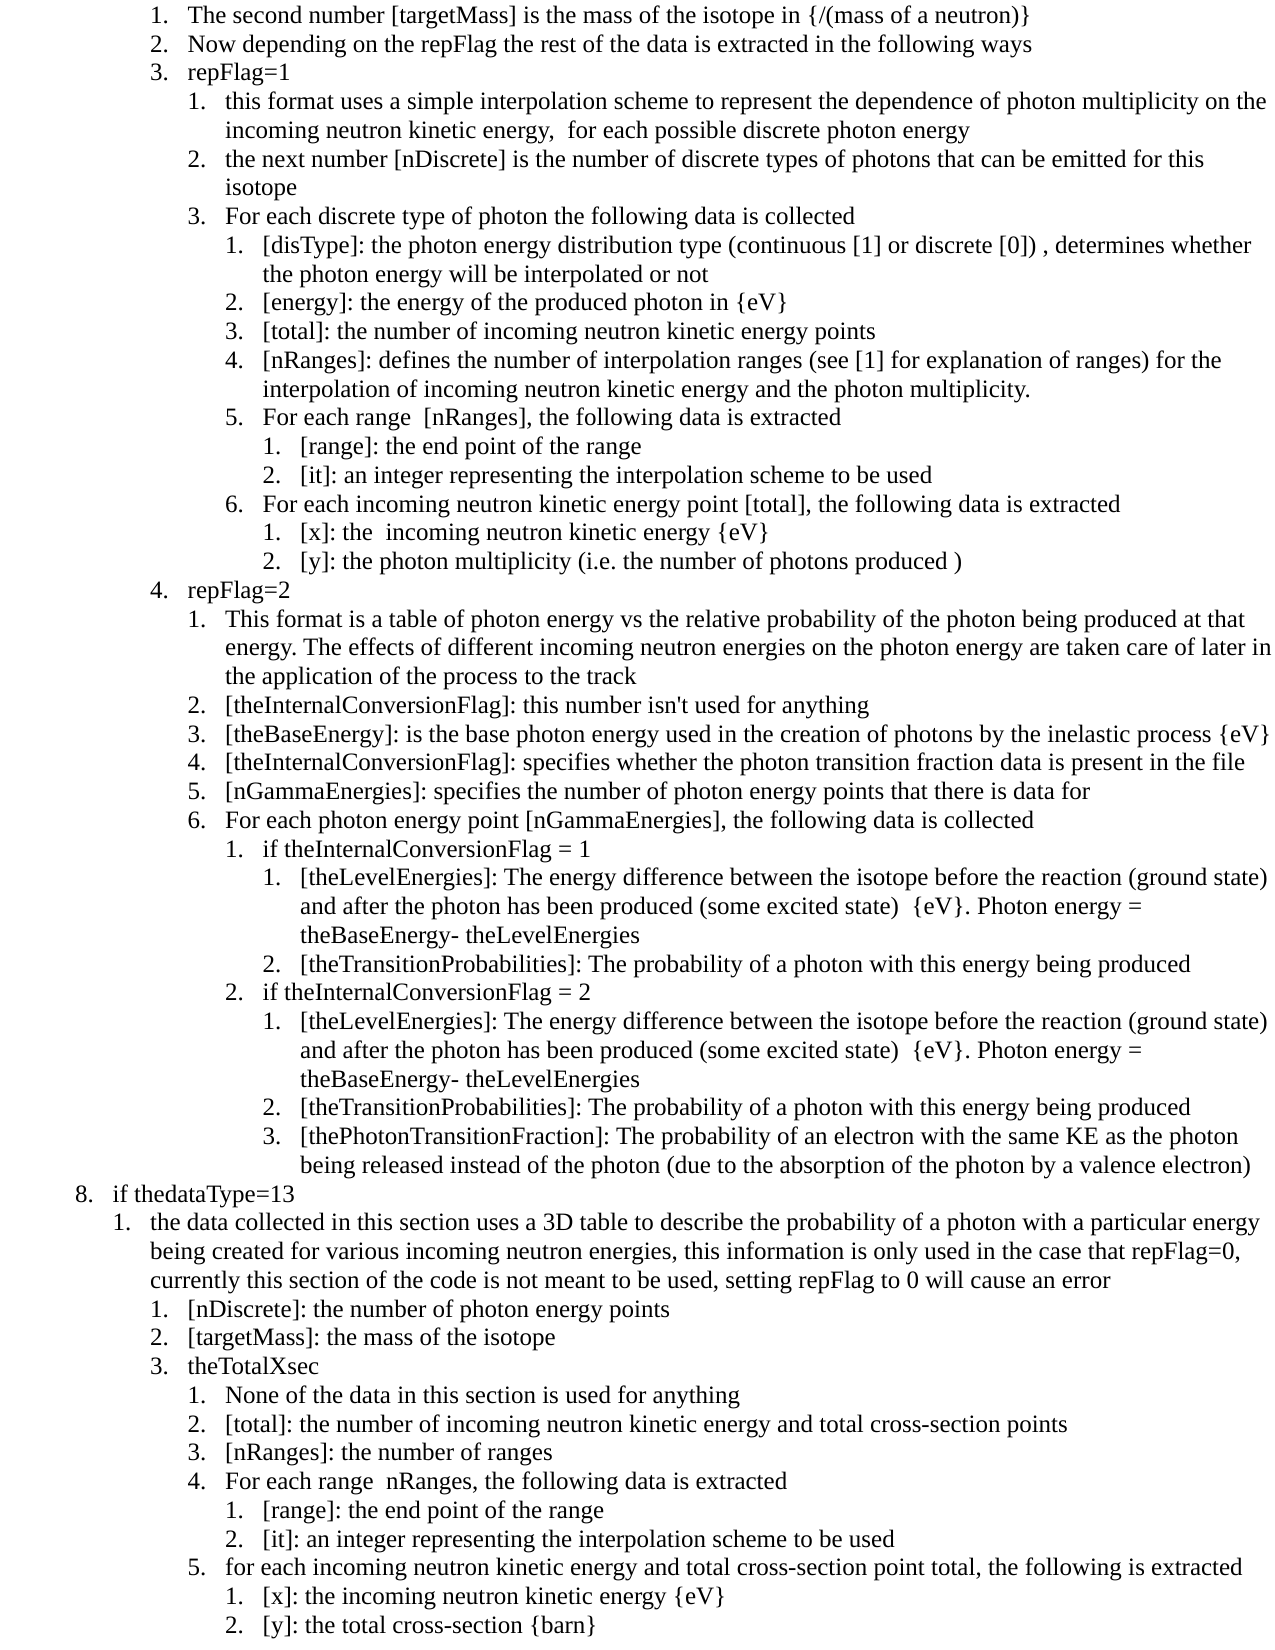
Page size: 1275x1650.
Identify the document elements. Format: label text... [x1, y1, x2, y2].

list the data collected in this section uses a 3D table to describe the probability of a photon with a particular energy being created for various incoming neutron energies, this information is only used in the case that repFlag=0, currently this section of the code is not meant to be used, setting repFlag to 0 will cause an error [112, 1207, 1275, 1294]
list [theBaseEnergy]: is the base photon energy used in the creation of photons by the inelastic process {eV} [187, 719, 1275, 747]
list For each discrete type of photon the following data is collected [187, 201, 1275, 230]
list [targetMass]: the mass of the isotope [150, 1322, 1275, 1351]
list [theInternalConversionFlag]: specifies whether the photon transition fraction data is present in the file [187, 747, 1275, 776]
list [nGammaEnergies]: specifies the number of photon energy points that there is data for [187, 776, 1275, 805]
list None of the data in this section is used for anything [187, 1380, 1275, 1409]
list repFlag=1 [150, 57, 1275, 86]
list [theLevelEnergies]: The energy difference between the isotope before the reaction (ground state) and after the photon has been produced (some excited state) {eV}. Photon energy = theBaseEnergy- theLevelEnergies [262, 1006, 1275, 1092]
list [theLevelEnergies]: The energy difference between the isotope before the reaction (ground state) and after the photon has been produced (some excited state) {eV}. Photon energy = theBaseEnergy- theLevelEnergies [262, 862, 1275, 949]
list [y]: the photon multiplicity (i.e. the number of photons produced ) [262, 546, 1275, 575]
list [theInternalConversionFlag]: this number isn't used for anything [187, 690, 1275, 719]
list if theInternalConversionFlag = 1 [225, 834, 1275, 862]
list for each incoming neutron kinetic energy and total cross-section point total, the following is extracted [187, 1552, 1275, 1581]
list For each incoming neutron kinetic energy point [total], the following data is extracted [225, 489, 1275, 517]
list this format uses a simple interpolation scheme to represent the dependence of photon multiplicity on the incoming neutron kinetic energy, for each possible discrete photon energy [187, 86, 1275, 144]
list This format is a table of photon energy vs the relative probability of the photon being produced at that energy. The effects of different incoming neutron energies on the photon energy are taken care of later in the application of the process to the track [187, 604, 1275, 690]
list [theTransitionProbabilities]: The probability of a photon with this energy being produced [262, 949, 1275, 977]
list [thePhotonTransitionFraction]: The probability of an electron with the same KE as the photon being released instead of the photon (due to the absorption of the photon by a valence electron) [262, 1121, 1275, 1179]
list [nDiscrete]: the number of photon energy points [150, 1294, 1275, 1322]
list [y]: the total cross-section {barn} [225, 1610, 1275, 1639]
list [disType]: the photon energy distribution type (continuous [1] or discrete [0]) , determines whether the photon energy will be interpolated or not [225, 230, 1275, 287]
list The second number [targetMass] is the mass of the isotope in {/(mass of a neutron)} [150, 0, 1275, 29]
list [x]: the incoming neutron kinetic energy {eV} [262, 517, 1275, 546]
list [total]: the number of incoming neutron kinetic energy and total cross-section points [187, 1409, 1275, 1437]
list [it]: an integer representing the interpolation scheme to be used [225, 1524, 1275, 1552]
list theTotalXsec [150, 1351, 1275, 1380]
list repFlag=2 [150, 575, 1275, 604]
list if thedataType=13 [75, 1179, 1275, 1207]
list [nRanges]: defines the number of interpolation ranges (see [1] for explanation of ranges) for the interpolation of incoming neutron kinetic energy and the photon multiplicity. [225, 345, 1275, 402]
list Now depending on the repFlag the rest of the data is extracted in the following ways [150, 29, 1275, 57]
list [theTransitionProbabilities]: The probability of a photon with this energy being produced [262, 1092, 1275, 1121]
list [nRanges]: the number of ranges [187, 1437, 1275, 1466]
list For each photon energy point [nGammaEnergies], the following data is collected [187, 805, 1275, 834]
list For each range [nRanges], the following data is extracted [225, 402, 1275, 431]
list [total]: the number of incoming neutron kinetic energy points [225, 316, 1275, 345]
list [it]: an integer representing the interpolation scheme to be used [262, 460, 1275, 489]
list [range]: the end point of the range [225, 1495, 1275, 1524]
list if theInternalConversionFlag = 2 [225, 977, 1275, 1006]
list the next number [nDiscrete] is the number of discrete types of photons that can be emitted for this isotope [187, 144, 1275, 201]
list [x]: the incoming neutron kinetic energy {eV} [225, 1581, 1275, 1610]
list [range]: the end point of the range [262, 431, 1275, 460]
list For each range nRanges, the following data is extracted [187, 1466, 1275, 1495]
list [energy]: the energy of the produced photon in {eV} [225, 287, 1275, 316]
